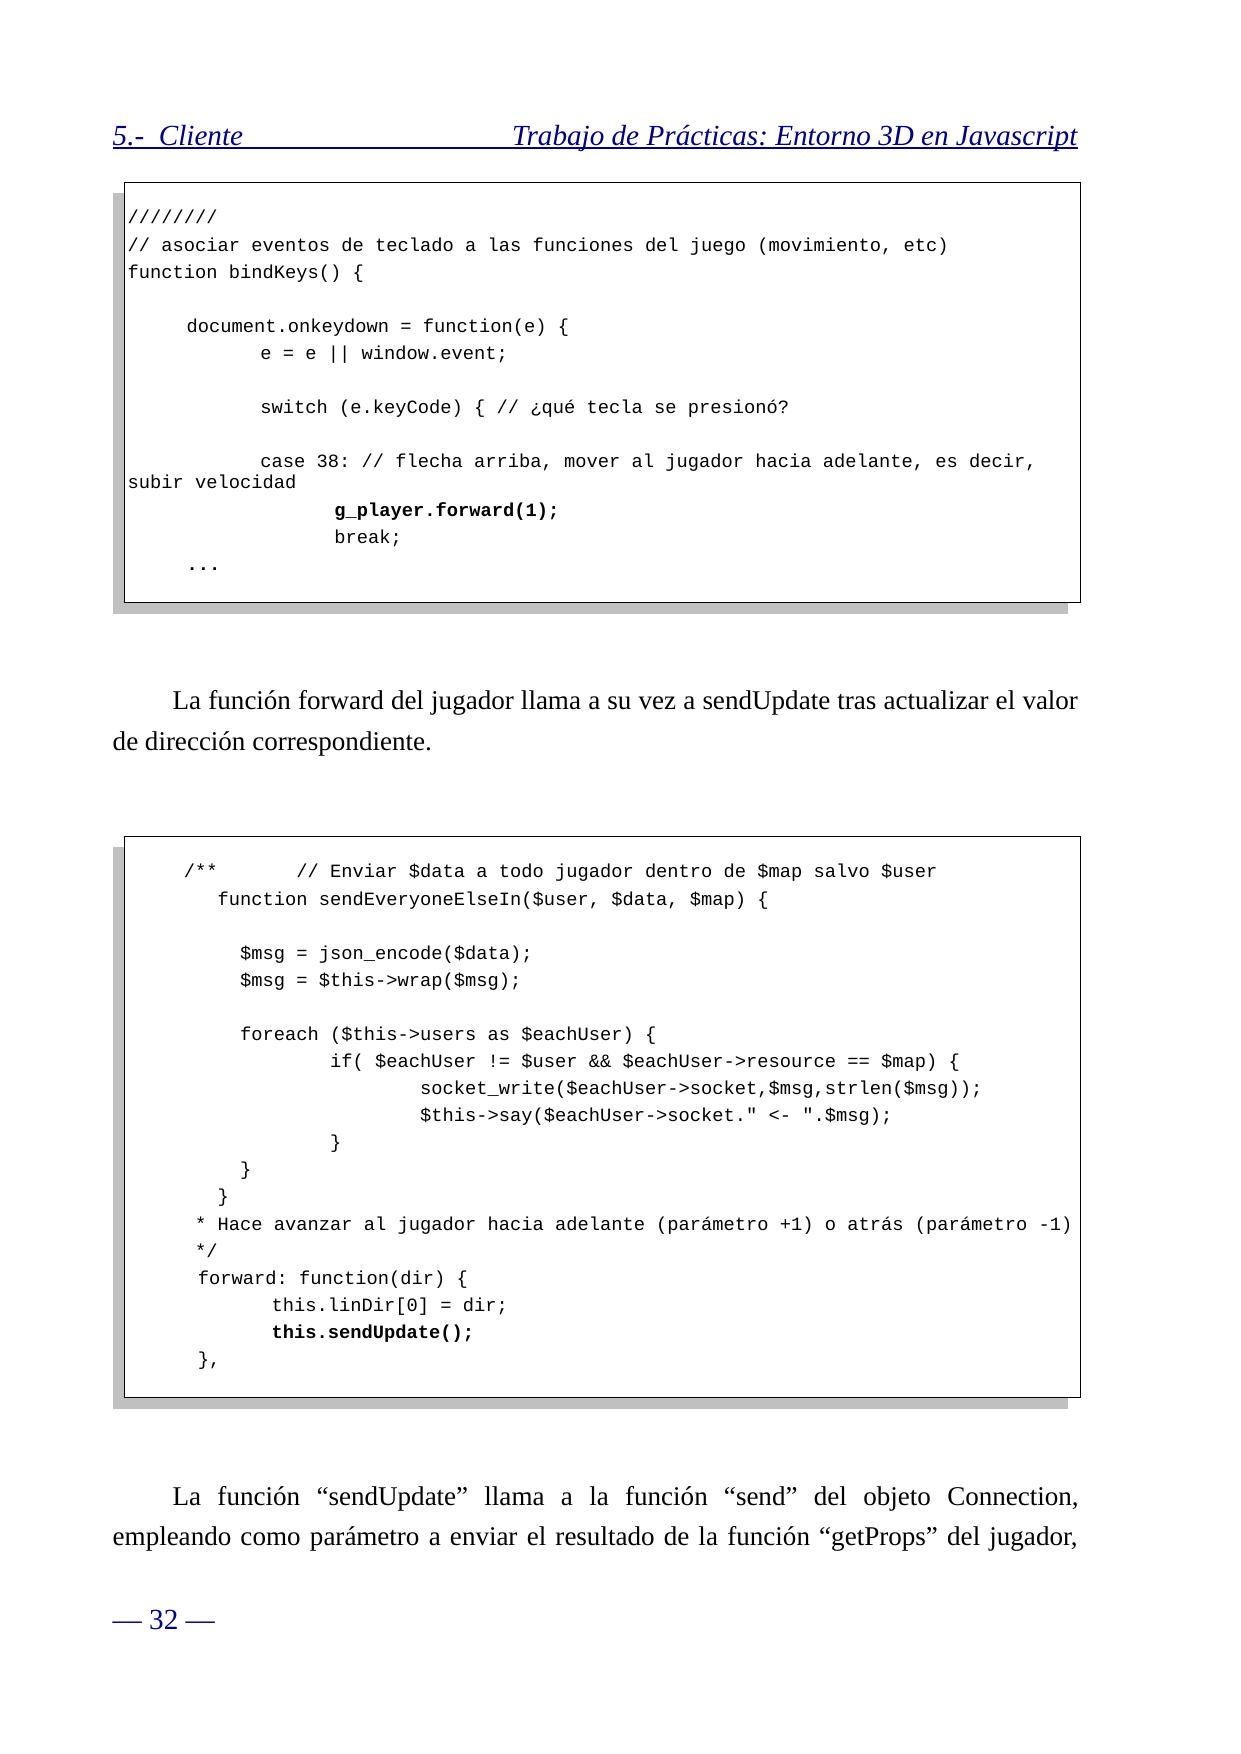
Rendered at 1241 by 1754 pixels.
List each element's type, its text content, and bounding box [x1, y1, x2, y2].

text La función “sendUpdate” llama a la función “send” del objeto Connection, empleando como parámetro a enviar el resultado de la función “getProps” del jugador, [112, 1479, 1080, 1551]
text this.linDir[0] = dir; [125, 1269, 1080, 1296]
text $this->say($eachUser->socket." <- ".$msg); [125, 1079, 1080, 1106]
text //////// [125, 183, 1080, 209]
text La función forward del jugador llama a su vez a sendUpdate tras actualizar el valor de dirección correspondiente. [112, 684, 1080, 756]
text } [125, 1106, 1080, 1133]
text function sendEveryoneElseIn($user, $data, $map) { [125, 863, 1080, 890]
text function bindKeys() { [125, 236, 1080, 263]
text }, [125, 1323, 1080, 1397]
text forward: function(dir) { [125, 1242, 1080, 1269]
text e = e || window.event; [125, 317, 1080, 344]
text } [125, 1133, 1080, 1161]
text g_player.forward(1); [125, 474, 1080, 501]
text */ [125, 1215, 1080, 1242]
text foreach ($this->users as $eachUser) { [125, 998, 1080, 1025]
text $msg = $this->wrap($msg); [125, 944, 1080, 971]
text * Hace avanzar al jugador hacia adelante (parámetro +1) o atrás (parámetro -1) [125, 1188, 1080, 1215]
text /** // Enviar $data a todo jugador dentro de $map salvo $user [125, 837, 1080, 863]
text if( $eachUser != $user && $eachUser->resource == $map) { [125, 1025, 1080, 1052]
text // asociar eventos de teclado a las funciones del juego (movimiento, etc) [125, 209, 1080, 236]
text document.onkeydown = function(e) { [125, 290, 1080, 317]
text break; [125, 501, 1080, 528]
text ... [125, 528, 1080, 602]
text this.sendUpdate(); [125, 1296, 1080, 1323]
text socket_write($eachUser->socket,$msg,strlen($msg)); [125, 1052, 1080, 1079]
text } [125, 1161, 1080, 1188]
text $msg = json_encode($data); [125, 917, 1080, 944]
text case 38: // flecha arriba, mover al jugador hacia adelante, es decir, subir velocidad [125, 425, 1080, 474]
text switch (e.keyCode) { // ¿qué tecla se presionó? [125, 371, 1080, 398]
